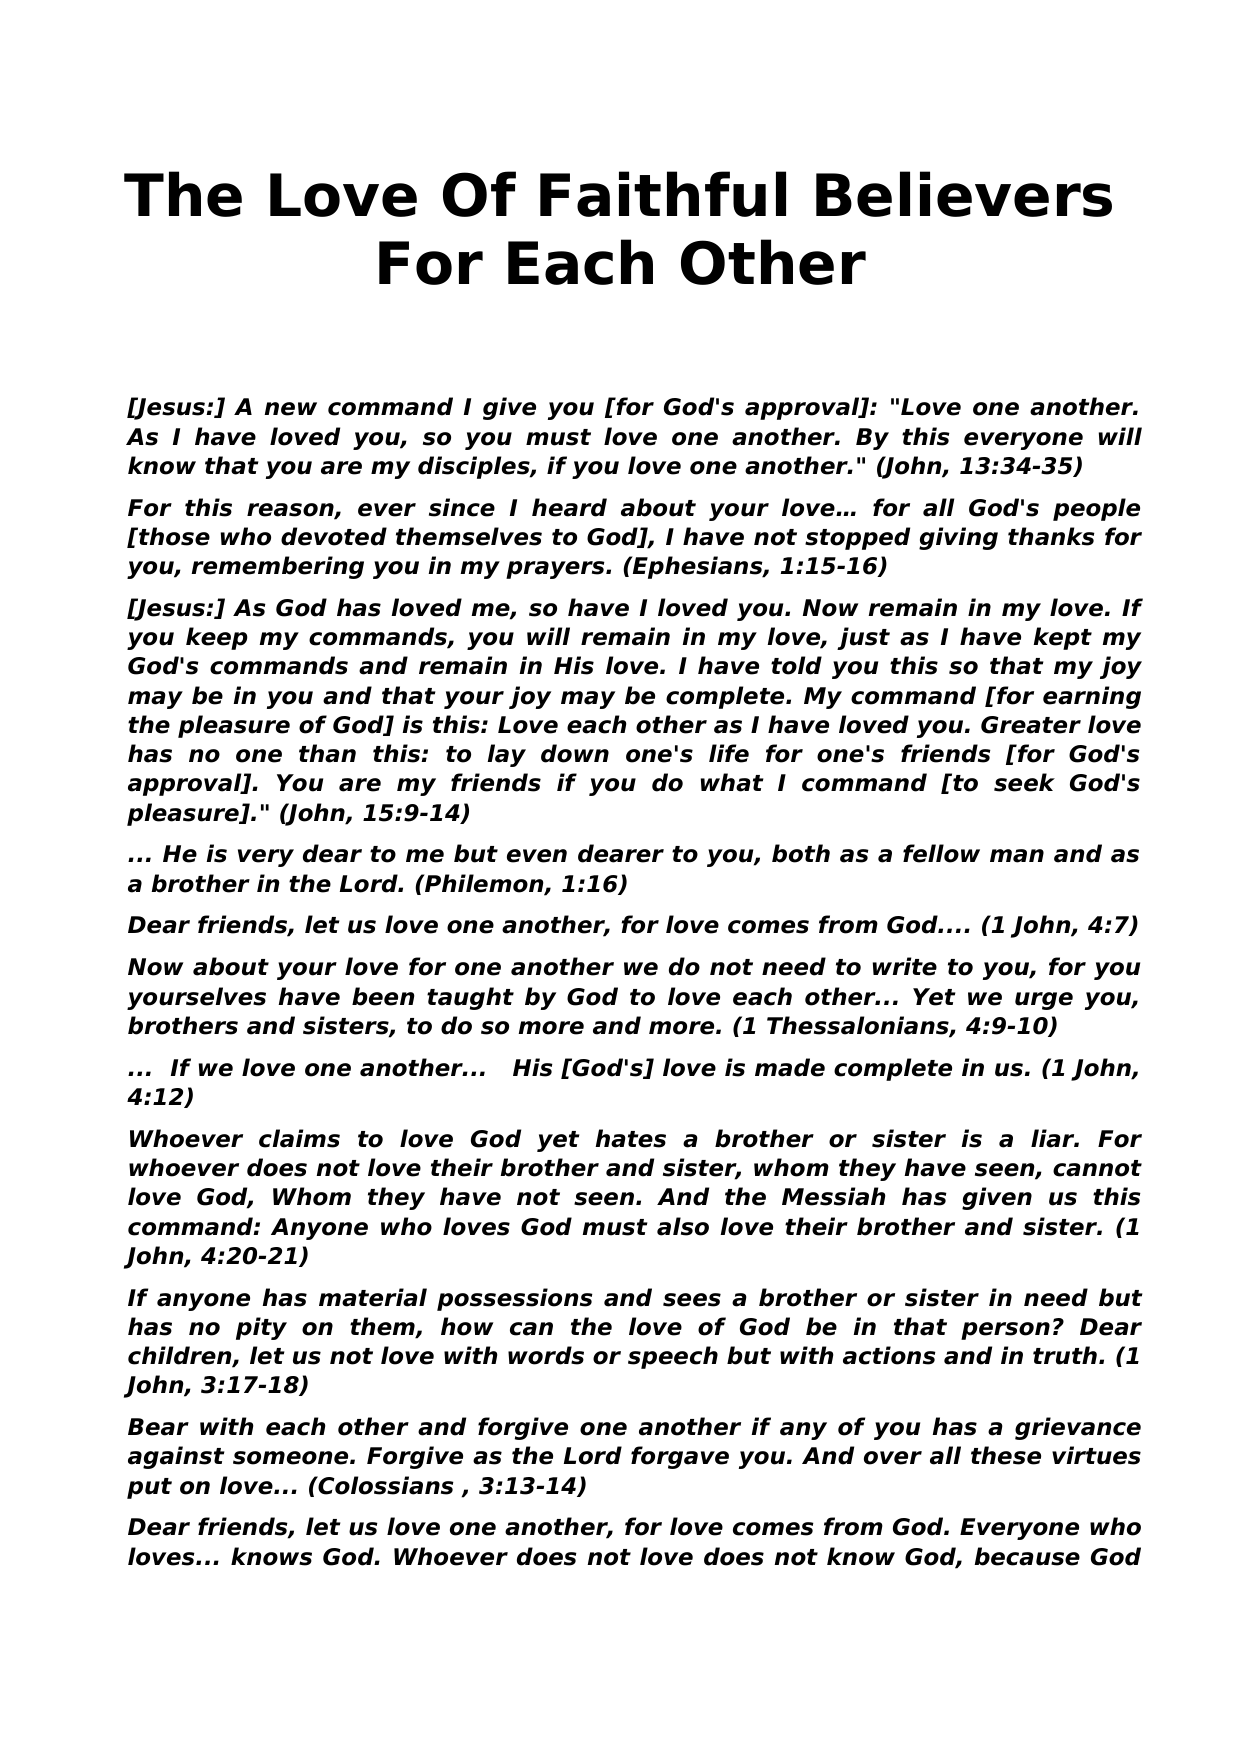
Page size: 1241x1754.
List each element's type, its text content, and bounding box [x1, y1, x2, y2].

text Bear with each other and forgive one another if any of you has a grievance against someone. Forgive as the Lord forgave you. And over all these virtues put on love... (Colossians , 3:13-14) [127, 1414, 1143, 1499]
text ... If we love one another... His [God's] love is made complete in us. (1 John, 4:12) [127, 1055, 1143, 1111]
text If anyone has material possessions and sees a brother or sister in need but has no pity on them, how can the love of God be in that person? Dear children, let us not love with words or speech but with actions and in truth. (1 John, 3:17-18) [127, 1285, 1143, 1399]
text Whoever claims to love God yet hates a brother or sister is a liar. For whoever does not love their brother and sister, whom they have seen, cannot love God, Whom they have not seen. And the Messiah has given us this command: Anyone who loves God must also love their brother and sister. (1 John, 4:20-21) [127, 1126, 1143, 1269]
text For this reason, ever since I heard about your love… for all God's people [those who devoted themselves to God], I have not stopped giving thanks for you, remembering you in my prayers. (Ephesians, 1:15-16) [127, 495, 1143, 580]
text [Jesus:] A new command I give you [for God's approval]: "Love one another. As I have loved you, so you must love one another. By this everyone will know that you are my disciples, if you love one another." (John, 13:34-35) [127, 394, 1143, 479]
text [Jesus:] As God has loved me, so have I loved you. Now remain in my love. If you keep my commands, you will remain in my love, just as I have kept my God's commands and remain in His love. I have told you this so that my joy may be in you and that your joy may be complete. My command [for earning the pleasure of God] is this: Love each other as I have loved you. Greater love has no one than this: to lay down one's life for one's friends [for God's approval]. You are my friends if you do what I command [to seek God's pleasure]." (John, 15:9-14) [127, 595, 1143, 827]
text ... He is very dear to me but even dearer to you, both as a fellow man and as a brother in the Lord. (Philemon, 1:16) [127, 842, 1143, 898]
text Now about your love for one another we do not need to write to you, for you yourselves have been taught by God to love each other... Yet we urge you, brothers and sisters, to do so more and more. (1 Thessalonians, 4:9-10) [127, 954, 1143, 1040]
text Dear friends, let us love one another, for love comes from God.... (1 John, 4:7) [127, 913, 1143, 939]
subtitle The Love Of Faithful Believers For Each Other [75, 162, 1165, 298]
text Dear friends, let us love one another, for love comes from God. Everyone who loves... knows God. Whoever does not love does not know God, because God [127, 1514, 1143, 1571]
